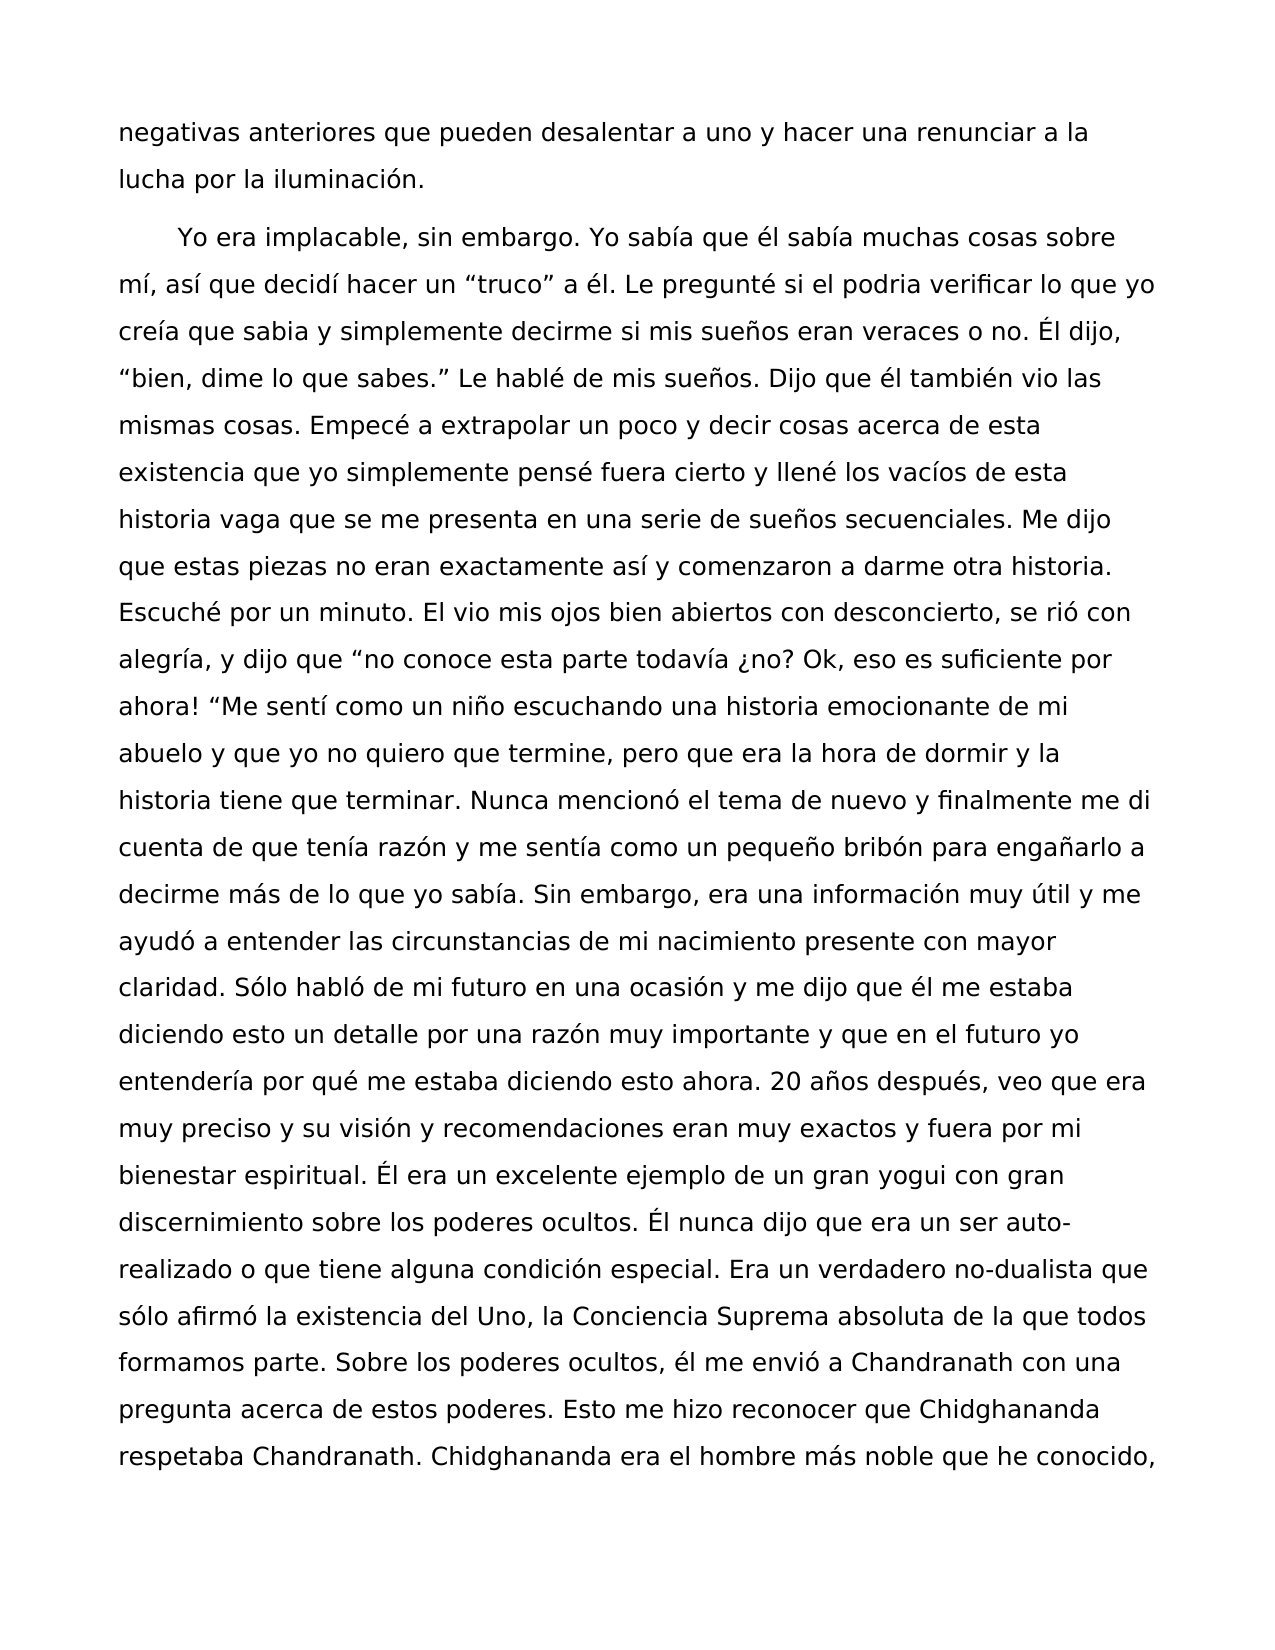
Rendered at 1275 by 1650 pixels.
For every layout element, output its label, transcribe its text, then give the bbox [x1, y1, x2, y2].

text negativas anteriores que pueden desalentar a uno y hacer una renunciar a la lucha por la iluminación. [118, 118, 1157, 194]
text Yo era implacable, sin embargo. Yo sabía que él sabía muchas cosas sobre mí, así que decidí hacer un “truco” a él. Le pregunté si el podria verificar lo que yo creía que sabia y simplemente decirme si mis sueños eran veraces o no. Él dijo, “bien, dime lo que sabes.” Le hablé de mis sueños. Dijo que él también vio las mismas cosas. Empecé a extrapolar un poco y decir cosas acerca de esta existencia que yo simplemente pensé fuera cierto y llené los vacíos de esta historia vaga que se me presenta en una serie de sueños secuenciales. Me dijo que estas piezas no eran exactamente así y comenzaron a darme otra historia. Escuché por un minuto. El vio mis ojos bien abiertos con desconcierto, se rió con alegría, y dijo que “no conoce esta parte todavía ¿no? Ok, eso es suficiente por ahora! “Me sentí como un niño escuchando una historia emocionante de mi abuelo y que yo no quiero que termine, pero que era la hora de dormir y la historia tiene que terminar. Nunca mencionó el tema de nuevo y finalmente me di cuenta de que tenía razón y me sentía como un pequeño bribón para engañarlo a decirme más de lo que yo sabía. Sin embargo, era una información muy útil y me ayudó a entender las circunstancias de mi nacimiento presente con mayor claridad. Sólo habló de mi futuro en una ocasión y me dijo que él me estaba diciendo esto un detalle por una razón muy importante y que en el futuro yo entendería por qué me estaba diciendo esto ahora. 20 años después, veo que era muy preciso y su visión y recomendaciones eran muy exactos y fuera por mi bienestar espiritual. Él era un excelente ejemplo de un gran yogui con gran discernimiento sobre los poderes ocultos. Él nunca dijo que era un ser auto-realizado o que tiene alguna condición especial. Era un verdadero no-dualista que sólo afirmó la existencia del Uno, la Conciencia Suprema absoluta de la que todos formamos parte. Sobre los poderes ocultos, él me envió a Chandranath con una pregunta acerca de estos poderes. Esto me hizo reconocer que Chidghananda respetaba Chandranath. Chidghananda era el hombre más noble que he conocido, [118, 224, 1157, 1472]
